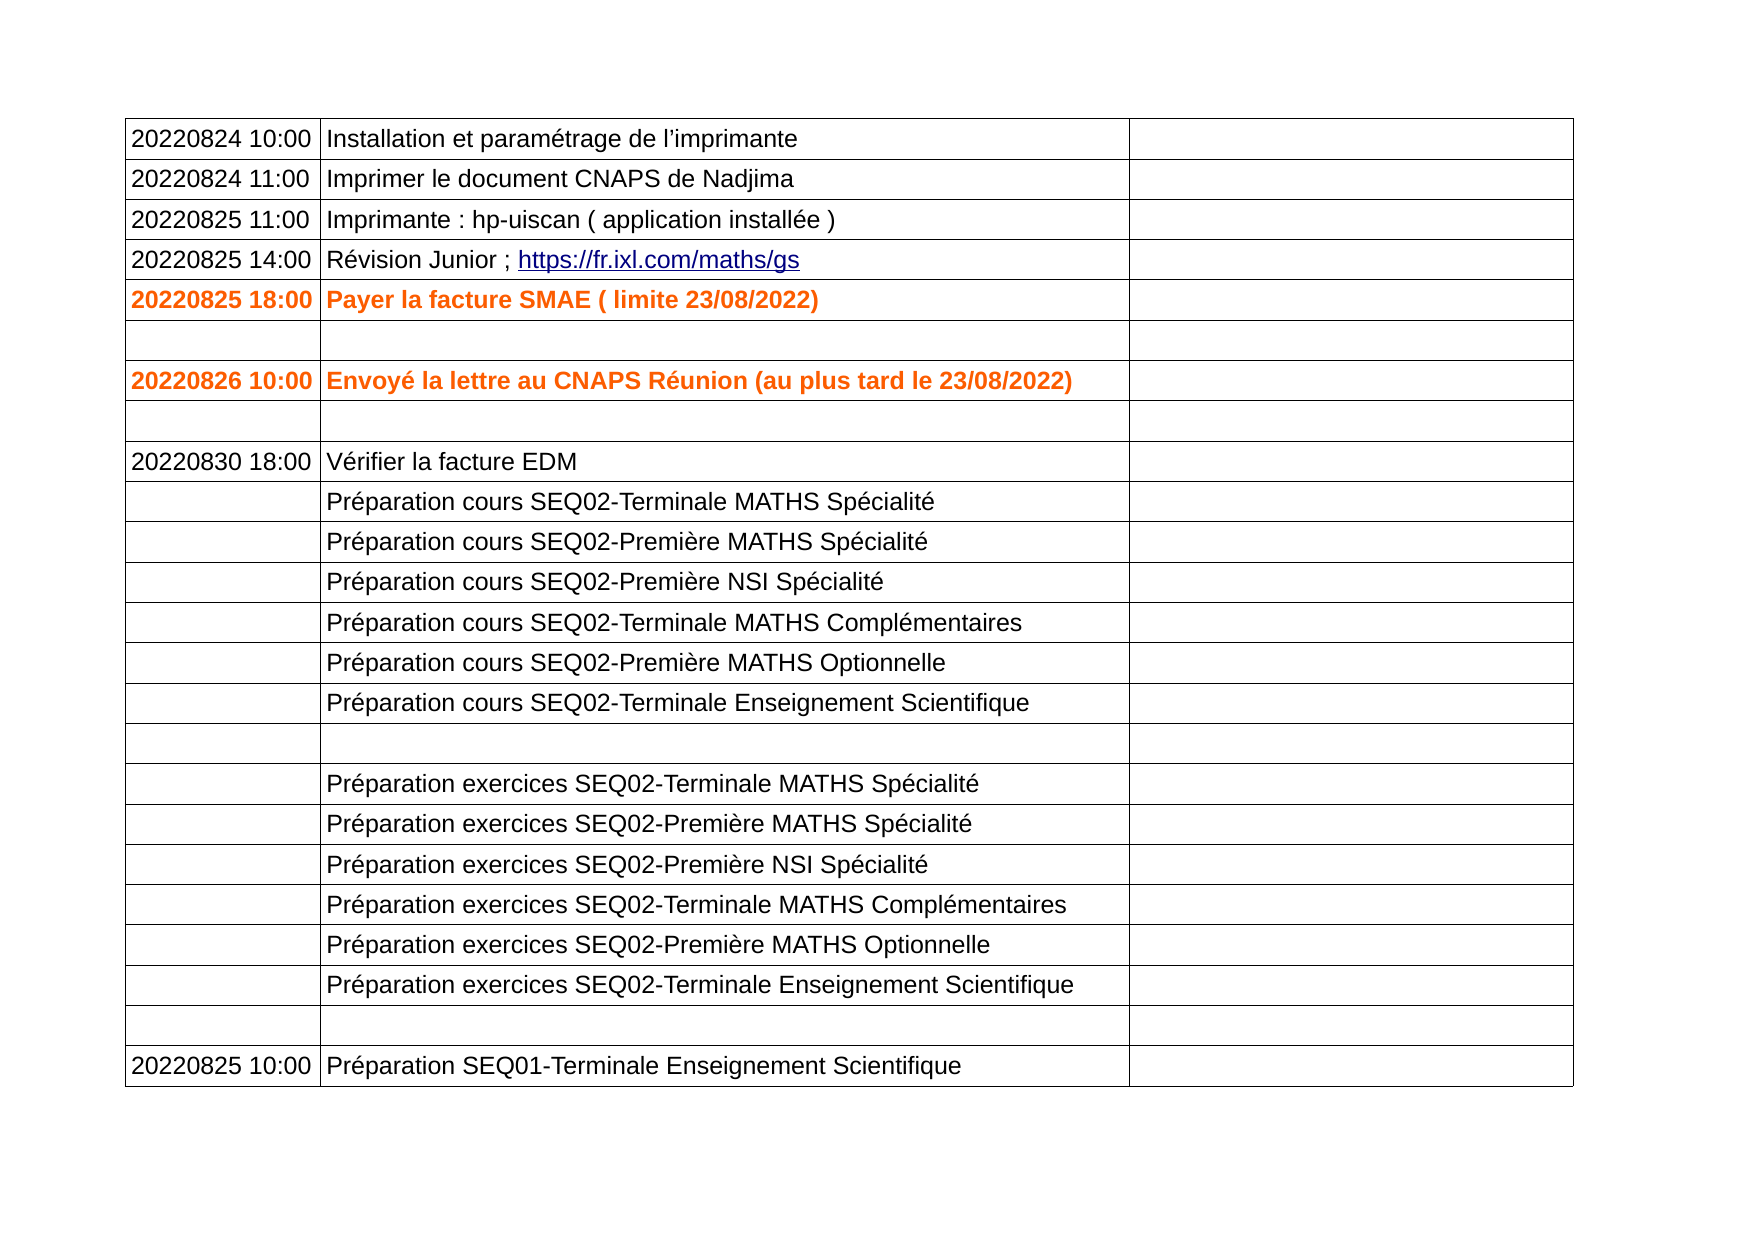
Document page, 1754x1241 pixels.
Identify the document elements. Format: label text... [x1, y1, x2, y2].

table_cell Préparation exercices SEQ02-Première NSI Spécialité [321, 845, 1129, 884]
table_cell [1130, 885, 1573, 924]
table_cell Révision Junior ; https://fr.ixl.com/maths/gs [321, 240, 1129, 279]
table_cell [126, 643, 320, 682]
table_cell [126, 764, 320, 803]
table_cell Préparation cours SEQ02-Terminale MATHS Spécialité [321, 482, 1129, 521]
table_cell Préparation cours SEQ02-Première MATHS Optionnelle [321, 643, 1129, 682]
table_cell [126, 563, 320, 602]
table_cell 20220824 10:00 [126, 119, 320, 158]
table_cell [1130, 321, 1573, 360]
table_cell [126, 805, 320, 844]
table_cell [321, 401, 1129, 441]
table_cell Préparation exercices SEQ02-Terminale MATHS Spécialité [321, 764, 1129, 803]
table_cell [126, 966, 320, 1005]
table_cell [1130, 563, 1573, 602]
table_cell Préparation exercices SEQ02-Terminale MATHS Complémentaires [321, 885, 1129, 924]
table_cell [1130, 240, 1573, 279]
table_cell Préparation cours SEQ02-Première NSI Spécialité [321, 563, 1129, 602]
table_cell Imprimante : hp-uiscan ( application installée ) [321, 200, 1129, 239]
table_cell [1130, 925, 1573, 965]
table_cell 20220825 18:00 [126, 280, 320, 320]
table_cell 20220825 10:00 [126, 1046, 320, 1086]
table_cell Vérifier la facture EDM [321, 442, 1129, 481]
table_cell [1130, 1006, 1573, 1045]
table_cell [1130, 522, 1573, 562]
table_cell [126, 885, 320, 924]
table_cell [126, 321, 320, 360]
table_cell [126, 482, 320, 521]
table_cell Préparation cours SEQ02-Première MATHS Spécialité [321, 522, 1129, 562]
table_cell 20220824 11:00 [126, 160, 320, 199]
table_cell [1130, 200, 1573, 239]
table_cell 20220825 14:00 [126, 240, 320, 279]
table_cell 20220830 18:00 [126, 442, 320, 481]
table_cell [1130, 603, 1573, 642]
table_cell [1130, 684, 1573, 723]
table_cell [126, 1006, 320, 1045]
table_cell [1130, 361, 1573, 400]
table_cell Préparation SEQ01-Terminale Enseignement Scientifique [321, 1046, 1129, 1086]
table_cell [1130, 643, 1573, 682]
table_cell [321, 1006, 1129, 1045]
table_cell Payer la facture SMAE ( limite 23/08/2022) [321, 280, 1129, 320]
table_cell [1130, 280, 1573, 320]
table_cell Imprimer le document CNAPS de Nadjima [321, 160, 1129, 199]
table_cell Préparation exercices SEQ02-Terminale Enseignement Scientifique [321, 966, 1129, 1005]
table_cell [126, 603, 320, 642]
table_cell Installation et paramétrage de l’imprimante [321, 119, 1129, 158]
table_cell 20220826 10:00 [126, 361, 320, 400]
table_cell [126, 522, 320, 562]
table_cell [1130, 724, 1573, 763]
table_cell [1130, 482, 1573, 521]
table_cell [126, 684, 320, 723]
table_cell [126, 925, 320, 965]
table_cell [1130, 160, 1573, 199]
table_cell [126, 401, 320, 441]
table_cell Envoyé la lettre au CNAPS Réunion (au plus tard le 23/08/2022) [321, 361, 1129, 400]
table_cell Préparation cours SEQ02-Terminale MATHS Complémentaires [321, 603, 1129, 642]
table_cell Préparation exercices SEQ02-Première MATHS Spécialité [321, 805, 1129, 844]
table_cell [1130, 845, 1573, 884]
table_cell [1130, 805, 1573, 844]
table_cell [1130, 1046, 1573, 1086]
table_cell Préparation cours SEQ02-Terminale Enseignement Scientifique [321, 684, 1129, 723]
table_cell [1130, 966, 1573, 1005]
table_cell 20220825 11:00 [126, 200, 320, 239]
table_cell [126, 724, 320, 763]
table_cell [1130, 119, 1573, 158]
table_cell [1130, 442, 1573, 481]
table_cell [1130, 401, 1573, 441]
table_cell Préparation exercices SEQ02-Première MATHS Optionnelle [321, 925, 1129, 965]
table_cell [126, 845, 320, 884]
table_cell [1130, 764, 1573, 803]
table_cell [321, 724, 1129, 763]
table_cell [321, 321, 1129, 360]
